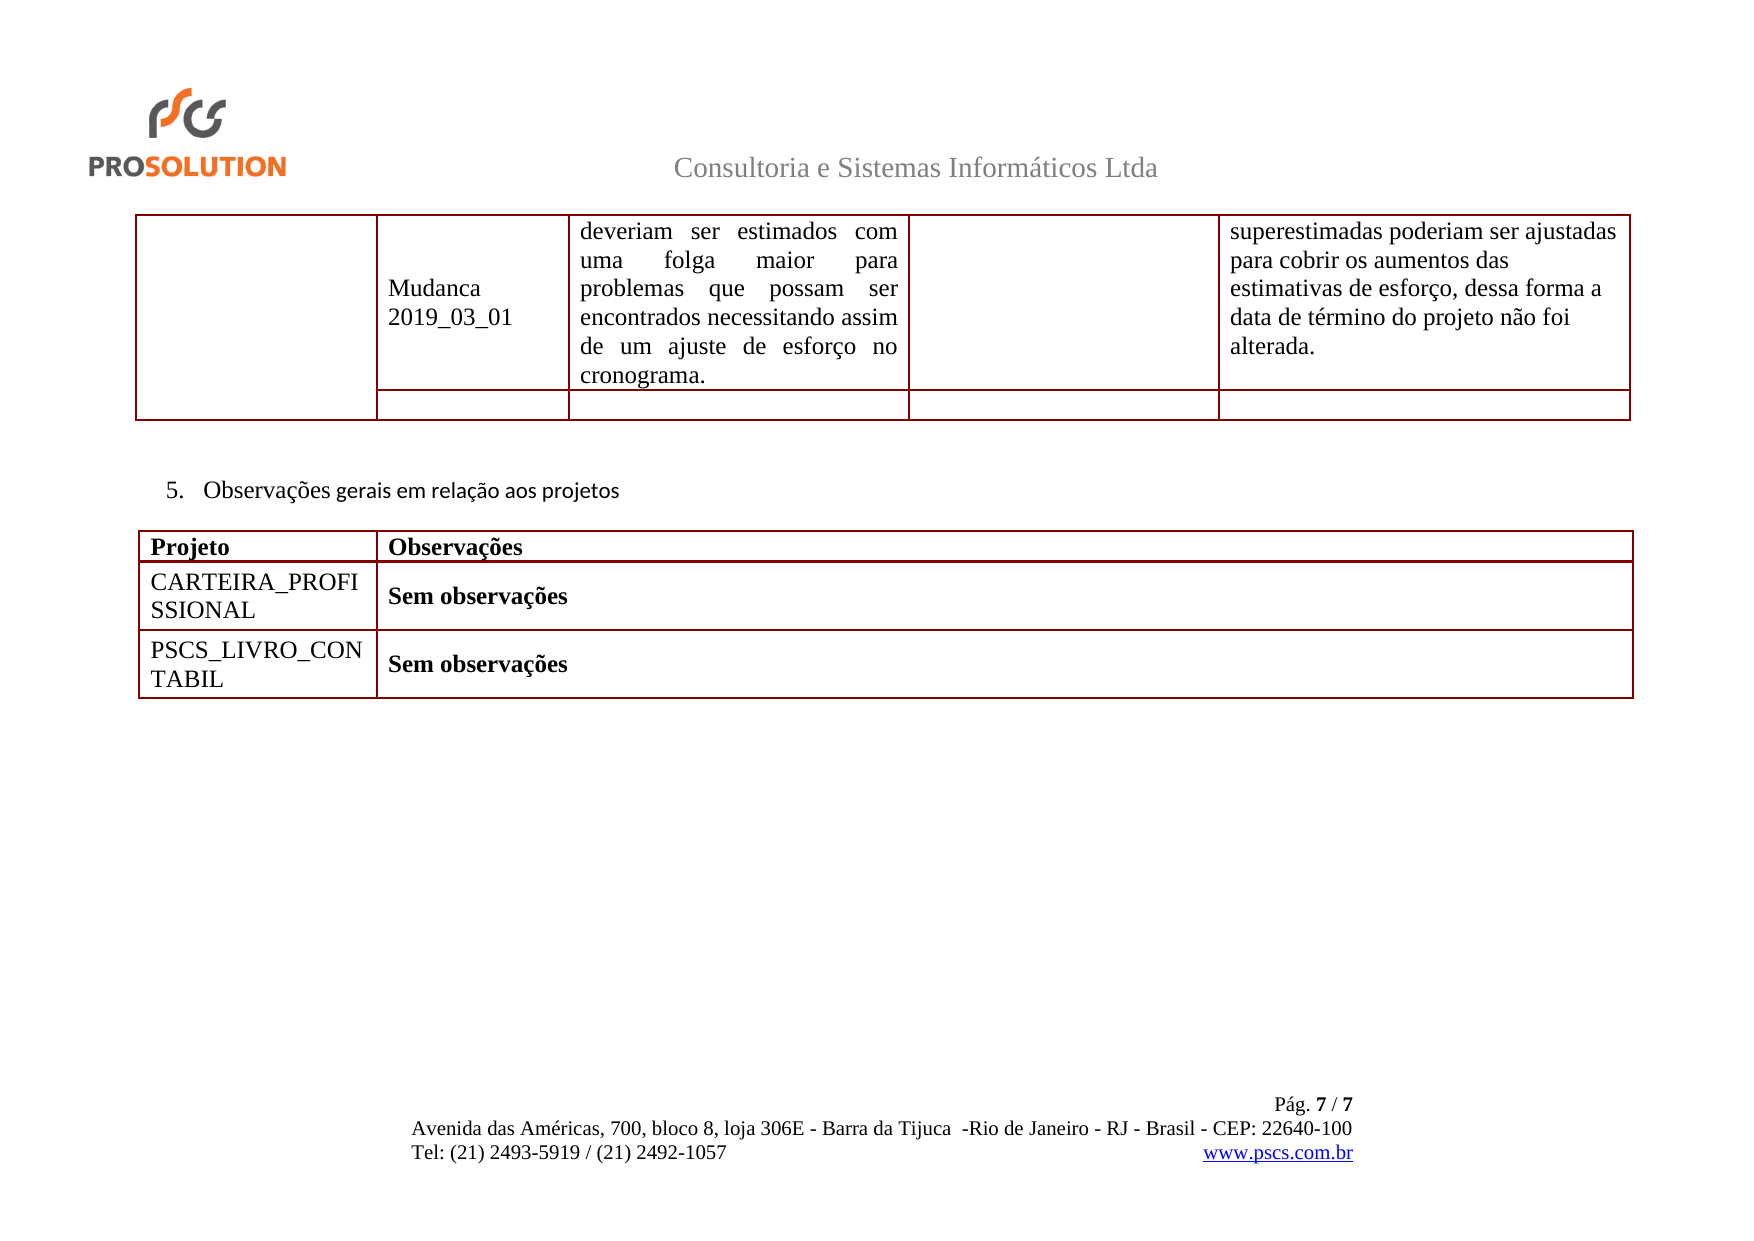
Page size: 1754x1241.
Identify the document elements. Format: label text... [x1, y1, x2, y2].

table_cell Mudanca 2019_03_01 [378, 216, 568, 388]
table_header Projeto [140, 532, 376, 560]
table_cell [137, 216, 376, 419]
table_cell superestimadas poderiam ser ajustadas para cobrir os aumentos das estimativas de esforço, dessa forma a data de término do projeto não foi alterada. [1220, 216, 1629, 388]
table_cell [910, 391, 1218, 419]
picture [82, 78, 293, 186]
table_cell [1220, 391, 1629, 419]
table_cell Sem observações [378, 563, 1632, 629]
table_cell [570, 391, 908, 419]
table_cell [378, 391, 568, 419]
table_header Observações [378, 532, 1632, 560]
table_cell PSCS_LIVRO_CONTABIL [140, 631, 376, 697]
table_cell deveriam ser estimados com uma folga maior para problemas que possam ser encontrados necessitando assim de um ajuste de esforço no cronograma. [570, 216, 908, 388]
table_cell CARTEIRA_PROFISSIONAL [140, 563, 376, 629]
table_cell Sem observações [378, 631, 1632, 697]
table_cell [910, 216, 1218, 388]
list Observações gerais em relação aos projetos [166, 475, 1636, 504]
